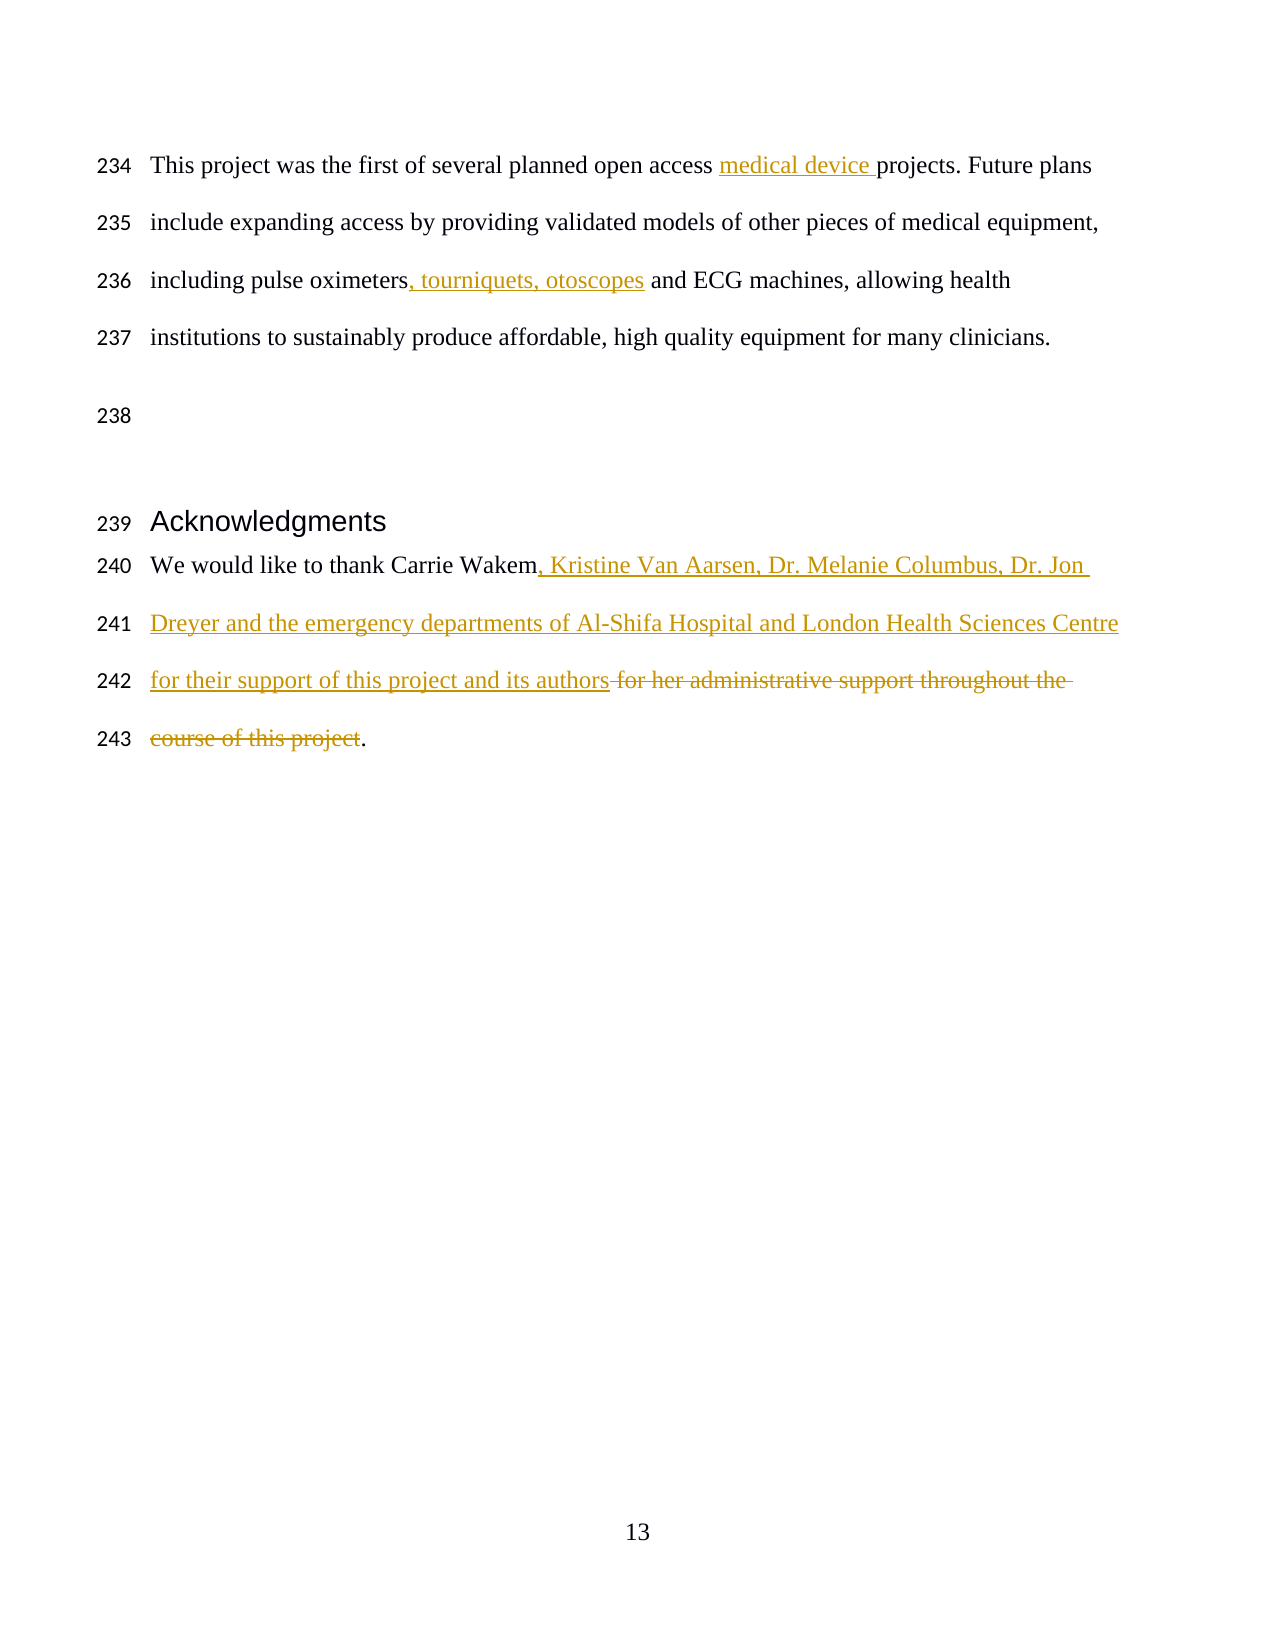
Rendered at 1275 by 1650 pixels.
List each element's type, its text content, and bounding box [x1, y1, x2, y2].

subtitle Acknowledgments [150, 504, 1125, 538]
text This project was the first of several planned open access medical device projects. Future plans include expanding access by providing validated models of other pieces of medical equipment, including pulse oximeters, tourniquets, otoscopes and ECG machines, allowing health institutions to sustainably produce affordable, high quality equipment for many clinicians. [150, 150, 1125, 351]
text We would like to thank Carrie Wakem, Kristine Van Aarsen, Dr. Melanie Columbus, Dr. Jon Dreyer and the emergency departments of Al-Shifa Hospital and London Health Sciences Centre for their support of this project and its authors. [150, 550, 1125, 751]
